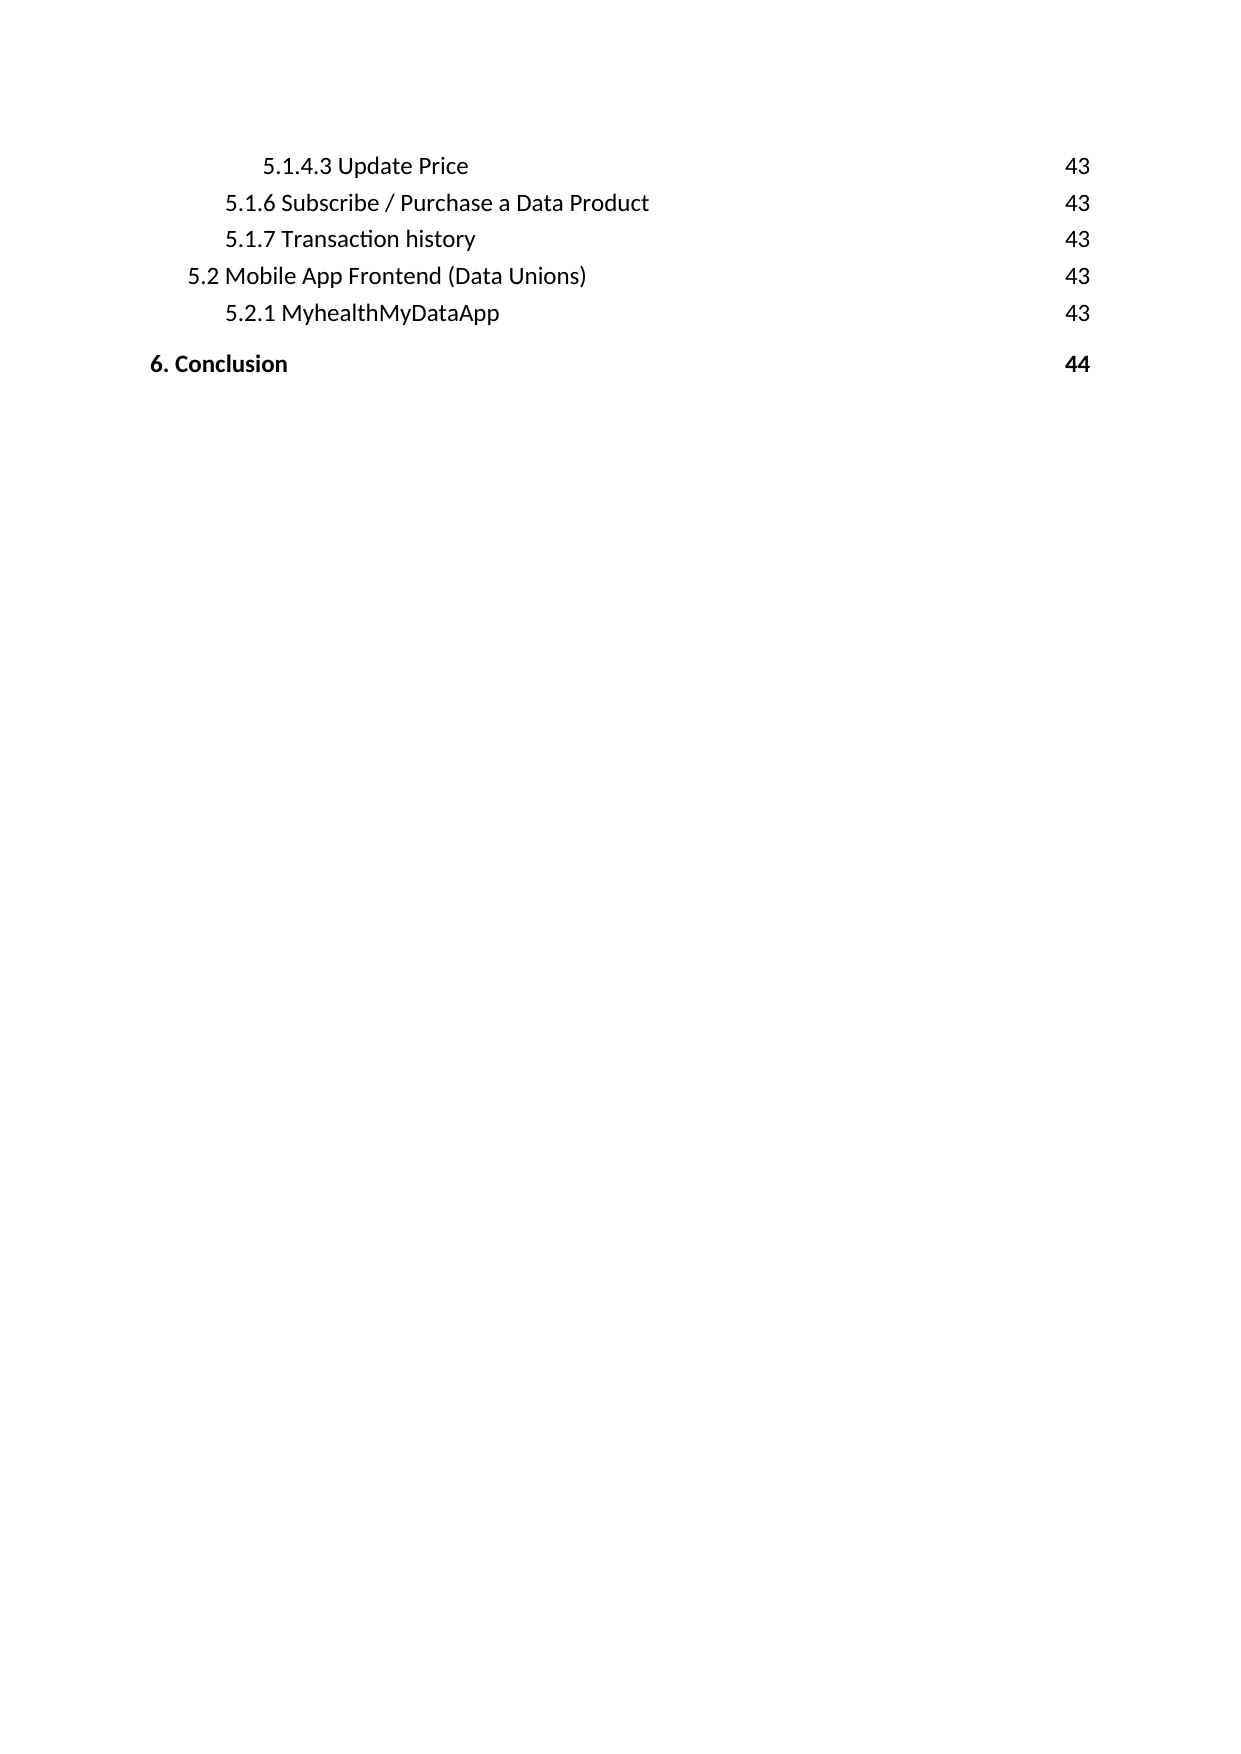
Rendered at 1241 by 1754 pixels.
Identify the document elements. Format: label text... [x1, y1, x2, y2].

text 5.1.7 Transaction history 43 [225, 223, 1090, 254]
text 5.1.6 Subscribe / Purchase a Data Product 43 [225, 187, 1090, 217]
text 5.2 Mobile App Frontend (Data Unions) 43 [187, 260, 1090, 291]
text 5.1.4.3 Update Price 43 [262, 150, 1090, 181]
text 5.2.1 MyhealthMyDataApp 43 [225, 297, 1090, 328]
text 6. Conclusion 44 [150, 348, 1090, 379]
